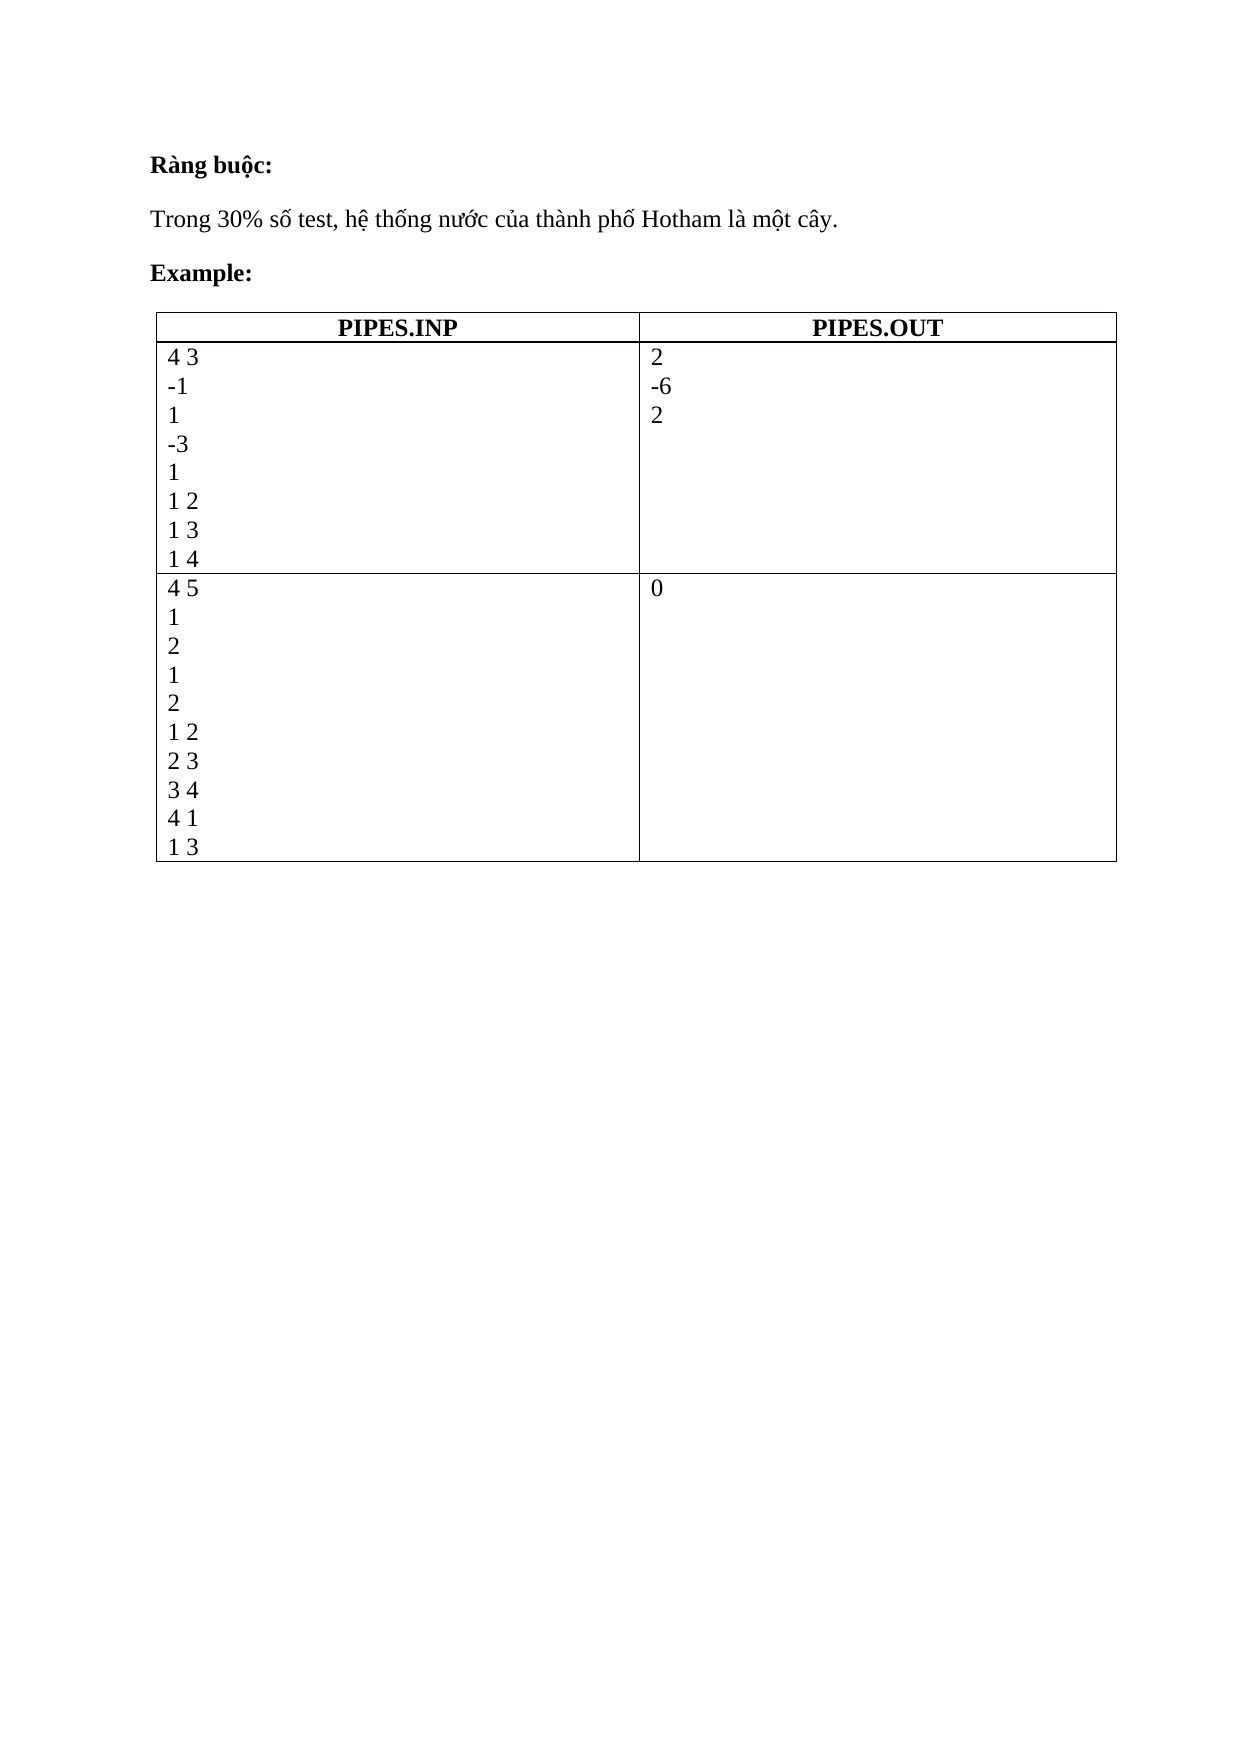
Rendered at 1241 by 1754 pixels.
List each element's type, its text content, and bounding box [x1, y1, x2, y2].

table_cell 0 [640, 574, 1116, 861]
table_cell 4 3 -1 1 -3 1 1 2 1 3 1 4 [157, 343, 639, 572]
table_header PIPES.OUT [640, 313, 1116, 341]
table_cell 4 5 1 2 1 2 1 2 2 3 3 4 4 1 1 3 [157, 574, 639, 861]
text Trong 30% số test, hệ thống nước của thành phố Hotham là một cây. [150, 204, 1128, 233]
table_cell 2 -6 2 [640, 343, 1116, 572]
table_header PIPES.INP [157, 313, 639, 341]
text Example: [150, 258, 1128, 286]
text Ràng buộc: [150, 150, 1128, 179]
